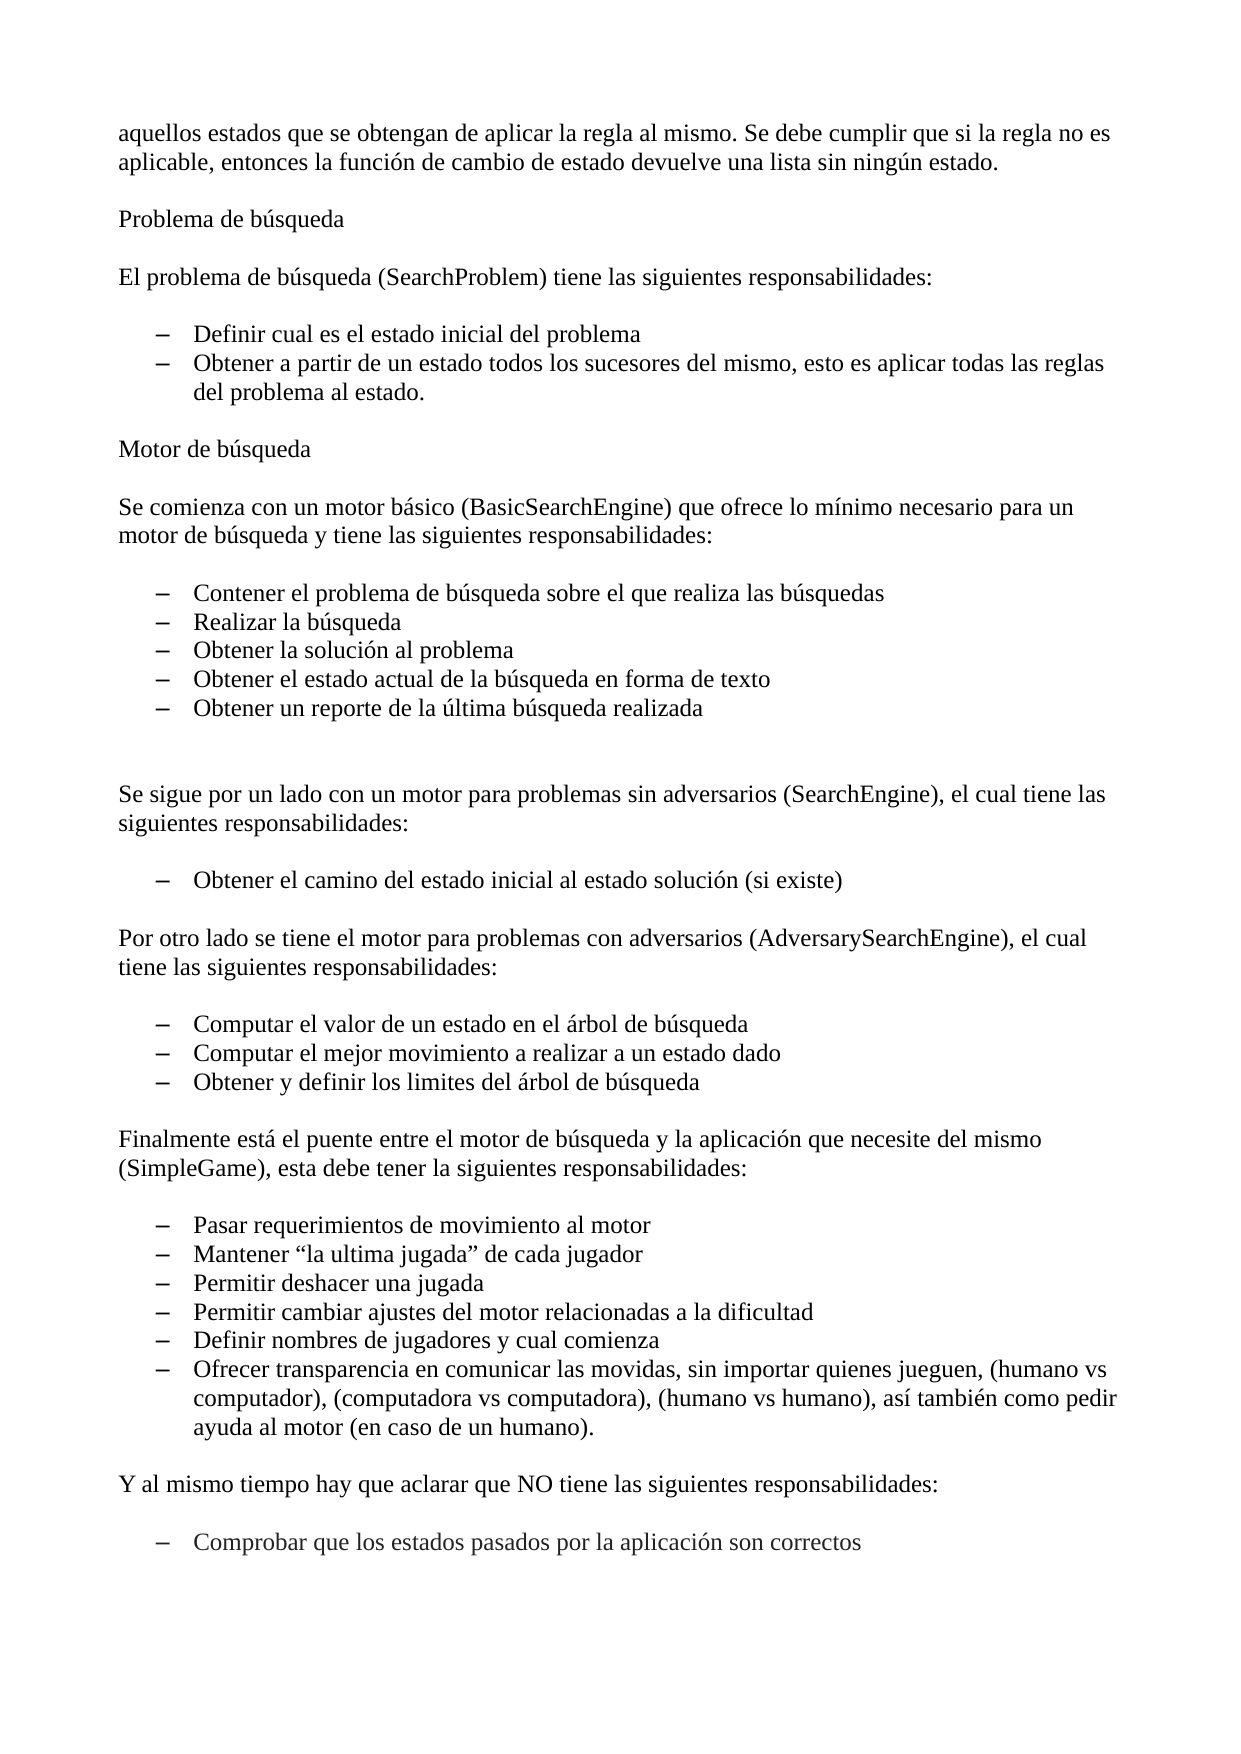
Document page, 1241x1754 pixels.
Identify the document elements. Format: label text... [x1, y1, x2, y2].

text Se comienza con un motor básico (BasicSearchEngine) que ofrece lo mínimo necesario para un motor de búsqueda y tiene las siguientes responsabilidades: [118, 492, 1122, 549]
list Pasar requerimientos de movimiento al motor [156, 1211, 1122, 1239]
text El problema de búsqueda (SearchProblem) tiene las siguientes responsabilidades: [118, 262, 1122, 291]
text Se sigue por un lado con un motor para problemas sin adversarios (SearchEngine), el cual tiene las siguientes responsabilidades: [118, 779, 1122, 837]
list Mantener “la ultima jugada” de cada jugador [156, 1239, 1122, 1268]
text aquellos estados que se obtengan de aplicar la regla al mismo. Se debe cumplir que si la regla no es aplicable, entonces la función de cambio de estado devuelve una lista sin ningún estado. [118, 118, 1122, 176]
text Y al mismo tiempo hay que aclarar que NO tiene las siguientes responsabilidades: [118, 1469, 1122, 1498]
list Obtener a partir de un estado todos los sucesores del mismo, esto es aplicar todas las reglas del problema al estado. [156, 348, 1122, 406]
list Realizar la búsqueda [156, 607, 1122, 636]
list Definir cual es el estado inicial del problema [156, 319, 1122, 348]
text Finalmente está el puente entre el motor de búsqueda y la aplicación que necesite del mismo (SimpleGame), esta debe tener la siguientes responsabilidades: [118, 1124, 1122, 1182]
list Obtener la solución al problema [156, 636, 1122, 664]
list Permitir deshacer una jugada [156, 1268, 1122, 1297]
text Problema de búsqueda [118, 204, 1122, 233]
list Computar el valor de un estado en el árbol de búsqueda [156, 1009, 1122, 1038]
text Motor de búsqueda [118, 434, 1122, 463]
list Definir nombres de jugadores y cual comienza [156, 1326, 1122, 1354]
list Obtener y definir los limites del árbol de búsqueda [156, 1067, 1122, 1096]
list Contener el problema de búsqueda sobre el que realiza las búsquedas [156, 578, 1122, 607]
list Obtener el estado actual de la búsqueda en forma de texto [156, 664, 1122, 693]
list Computar el mejor movimiento a realizar a un estado dado [156, 1038, 1122, 1067]
list Obtener el camino del estado inicial al estado solución (si existe) [156, 866, 1122, 894]
list Ofrecer transparencia en comunicar las movidas, sin importar quienes jueguen, (humano vs computador), (computadora vs computadora), (humano vs humano), así también como pedir ayuda al motor (en caso de un humano). [156, 1354, 1122, 1441]
list Permitir cambiar ajustes del motor relacionadas a la dificultad [156, 1297, 1122, 1326]
text Por otro lado se tiene el motor para problemas con adversarios (AdversarySearchEngine), el cual tiene las siguientes responsabilidades: [118, 923, 1122, 981]
list Obtener un reporte de la última búsqueda realizada [156, 693, 1122, 722]
list Comprobar que los estados pasados por la aplicación son correctos [156, 1527, 1122, 1556]
